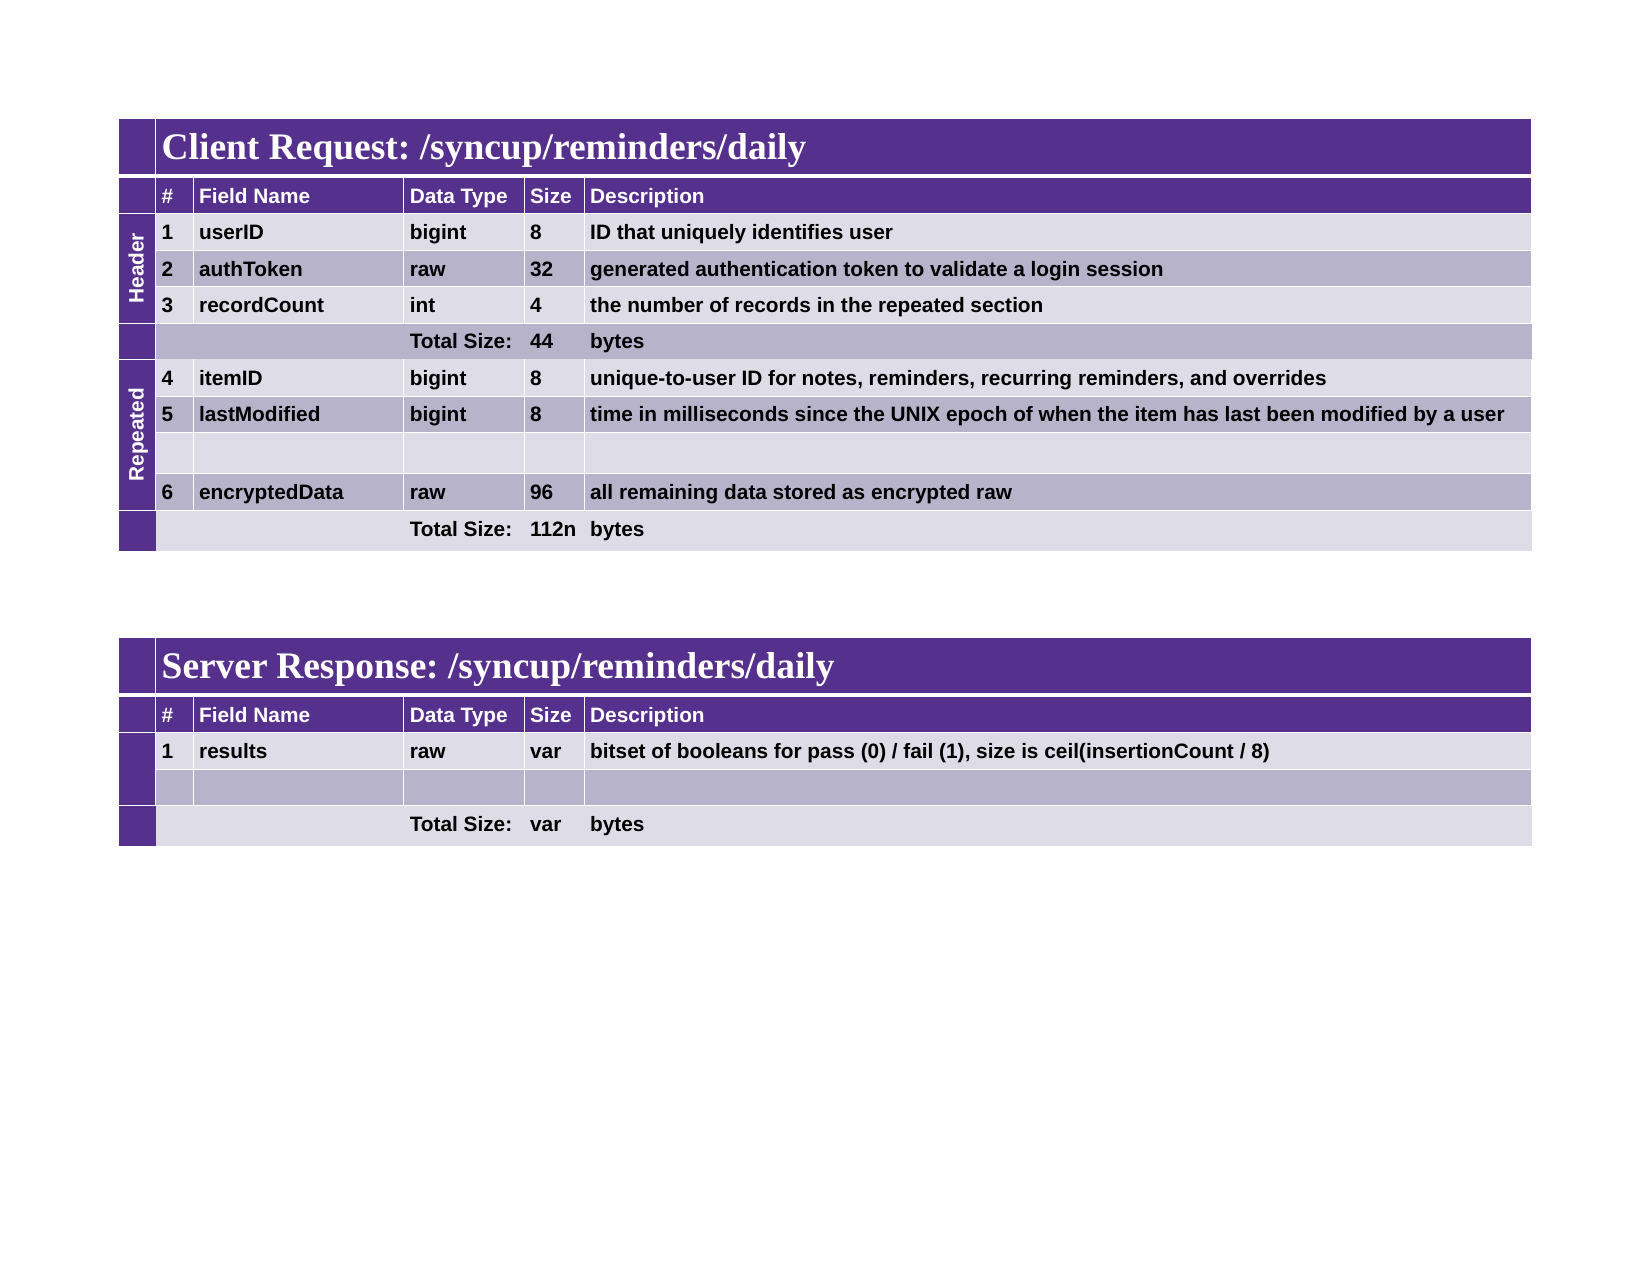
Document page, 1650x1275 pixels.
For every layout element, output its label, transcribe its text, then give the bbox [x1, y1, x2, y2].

table_cell itemID [194, 359, 403, 396]
table_cell generated authentication token to validate a login session [585, 251, 1531, 286]
table_cell raw [404, 251, 524, 286]
table_header Server Response: /syncup/reminders/daily [156, 638, 1531, 693]
table_cell 5 [156, 397, 193, 432]
table_cell [119, 733, 155, 805]
table_cell bytes [584, 511, 1532, 551]
table_cell userID [194, 214, 403, 250]
table_cell [156, 511, 404, 551]
table_cell [525, 433, 584, 473]
table_cell 3 [156, 287, 193, 323]
table_cell recordCount [194, 287, 403, 323]
table_cell lastModified [194, 397, 403, 432]
table_cell [194, 433, 403, 473]
table_cell bigint [404, 359, 524, 396]
table_cell [119, 511, 156, 551]
table_cell time in milliseconds since the UNIX epoch of when the item has last been modified by a user [585, 397, 1531, 432]
table_cell 6 [156, 474, 193, 510]
table_cell Repeated [119, 360, 155, 510]
table_cell bitset of booleans for pass (0) / fail (1), size is ceil(insertionCount / 8) [585, 733, 1531, 769]
table_cell [156, 770, 193, 805]
table_cell ID that uniquely identifies user [585, 214, 1531, 250]
table_cell 8 [525, 359, 584, 396]
table_cell var [525, 733, 584, 769]
table_cell bytes [584, 806, 1532, 846]
table_cell [585, 770, 1531, 805]
table_cell Size [525, 178, 584, 213]
table_cell Description [585, 178, 1531, 213]
table_cell [119, 324, 155, 359]
table_cell [156, 806, 404, 846]
table_cell [119, 178, 155, 213]
table_cell bigint [404, 397, 524, 432]
table_cell [194, 770, 403, 805]
table_cell results [194, 733, 403, 769]
table_cell 8 [525, 214, 584, 250]
table_cell # [156, 697, 193, 732]
table_cell Total Size: [404, 511, 524, 551]
table_cell [119, 697, 155, 732]
table_cell 1 [156, 733, 193, 769]
table_cell the number of records in the repeated section [585, 287, 1531, 323]
table_cell Field Name [194, 178, 403, 213]
table_cell [404, 433, 524, 473]
table_cell int [404, 287, 524, 323]
table_cell Field Name [194, 697, 403, 732]
table_cell 8 [525, 397, 584, 432]
table_cell 1 [156, 214, 193, 250]
table_cell 44 [524, 324, 584, 359]
table_cell 96 [525, 474, 584, 510]
table_cell Header [119, 214, 155, 323]
table_cell Total Size: [404, 324, 524, 359]
table_cell [156, 324, 193, 359]
table_cell Data Type [404, 697, 524, 732]
table_cell [525, 770, 584, 805]
table_cell bytes [584, 324, 1532, 359]
table_cell unique-to-user ID for notes, reminders, recurring reminders, and overrides [585, 359, 1531, 396]
table_cell 2 [156, 251, 193, 286]
table_cell var [524, 806, 584, 846]
table_cell 112n [524, 511, 584, 551]
table_cell [119, 806, 156, 846]
table_cell [193, 324, 404, 359]
table_cell [404, 770, 524, 805]
table_cell 4 [156, 359, 193, 396]
table_cell bigint [404, 214, 524, 250]
table_cell Total Size: [404, 806, 524, 846]
table_cell [585, 433, 1531, 473]
table_cell 4 [525, 287, 584, 323]
table_cell Data Type [404, 178, 524, 213]
table_cell encryptedData [194, 474, 403, 510]
table_cell raw [404, 733, 524, 769]
table_cell # [156, 178, 193, 213]
table_header [119, 119, 155, 174]
table_cell 32 [525, 251, 584, 286]
table_cell authToken [194, 251, 403, 286]
table_header Client Request: /syncup/reminders/daily [156, 119, 1531, 174]
table_cell all remaining data stored as encrypted raw [585, 474, 1531, 510]
table_cell [156, 433, 193, 473]
table_cell Size [525, 697, 584, 732]
table_cell raw [404, 474, 524, 510]
table_header [119, 638, 155, 693]
table_cell Description [585, 697, 1531, 732]
